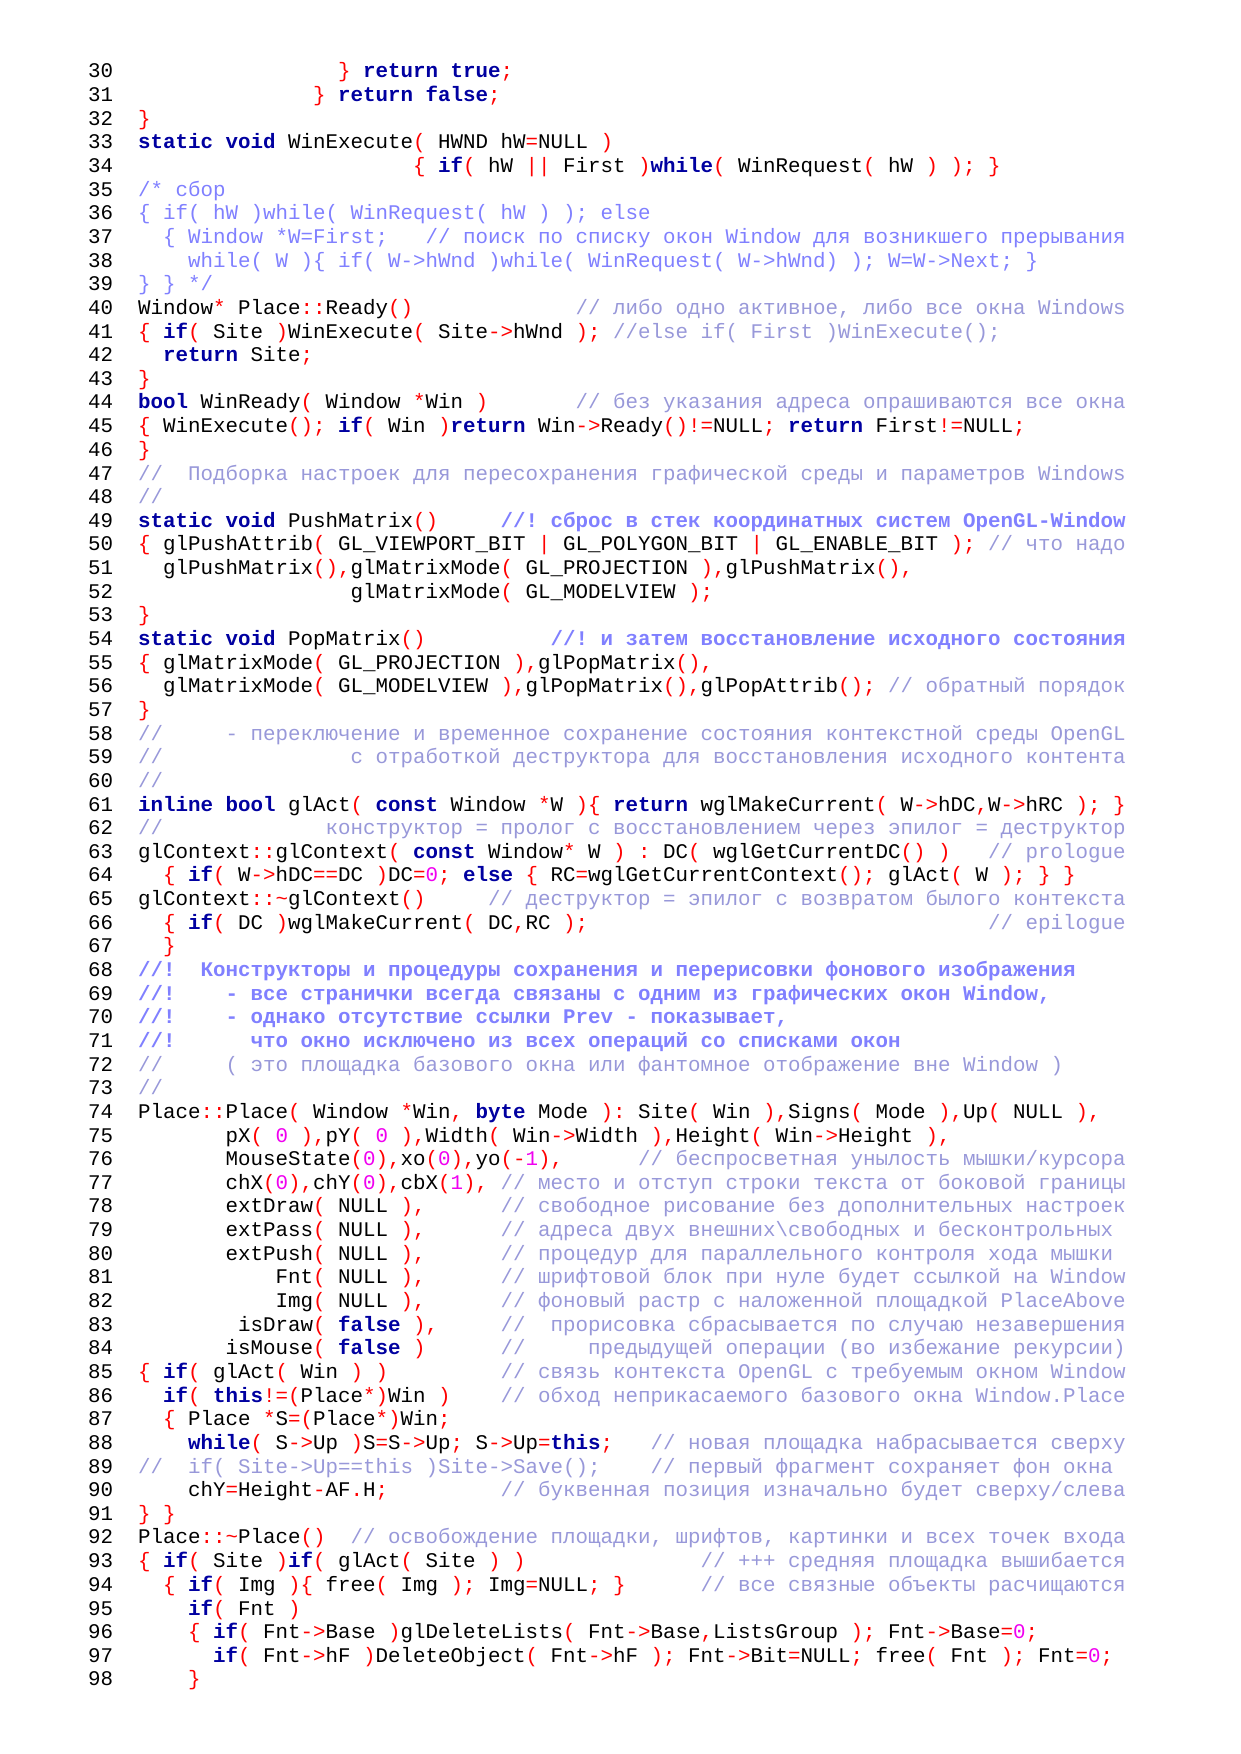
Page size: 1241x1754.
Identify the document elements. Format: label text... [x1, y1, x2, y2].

subtitle 48 // [75, 486, 1181, 510]
subtitle 74 Place::Place( Window *Win, byte Mode ): Site( Win ),Signs( Mode ),Up( NULL ), [450, 1101, 538, 1124]
subtitle 69 //! - все странички всегда связаны с одним из графических окон Window, [75, 983, 1181, 1006]
subtitle 34 { if( hW || First )while( WinRequest( hW ) ); } [638, 155, 738, 179]
subtitle 52 glMatrixMode( GL_MODELVIEW ); [75, 581, 350, 604]
subtitle 40 Window* Place::Ready() // либо одно активное, либо все окна Windows [75, 297, 138, 321]
subtitle 97 if( Fnt->hF )DeleteObject( Fnt->hF ); Fnt->Bit=NULL; free( Fnt ); Fnt=0; [1075, 1645, 1181, 1668]
subtitle 45 { WinExecute(); if( Win )return Win->Ready()!=NULL; return First!=NULL; [1013, 415, 1181, 439]
subtitle 53 } [75, 604, 1181, 628]
subtitle 42 return Site; [75, 344, 250, 368]
subtitle 76 MouseState(0),xo(0),yo(-1), // беспросветная унылость мышки/курсора [75, 1148, 225, 1172]
subtitle 76 MouseState(0),xo(0),yo(-1), // беспросветная унылость мышки/курсора [500, 1148, 1181, 1172]
subtitle 87 { Place *S=(Place*)Win; [438, 1408, 1181, 1432]
subtitle 62 // конструктор = пролог с восстановлением через эпилог = деструктор [75, 817, 1181, 841]
subtitle 35 /* сбор [75, 179, 1181, 202]
subtitle 71 //! что окно исключено из всех операций со списками окон [75, 1030, 1181, 1054]
subtitle 83 isDraw( false ), // прорисовка сбрасывается по случаю незавершения [75, 1314, 238, 1337]
subtitle 55 { glMatrixMode( GL_PROJECTION ),glPopMatrix(), [675, 652, 1181, 675]
subtitle 52 glMatrixMode( GL_MODELVIEW ); [688, 581, 1181, 604]
subtitle 94 { if( Img ){ free( Img ); Img=NULL; } // все связные объекты расчищаются [75, 1574, 238, 1597]
subtitle 60 // [75, 770, 1181, 793]
subtitle 97 if( Fnt->hF )DeleteObject( Fnt->hF ); Fnt->Bit=NULL; free( Fnt ); Fnt=0; [75, 1645, 263, 1668]
subtitle 81 Fnt( NULL ), // шрифтовой блок при нуле будет ссылкой на Window [400, 1266, 1181, 1290]
subtitle 87 { Place *S=(Place*)Win; [288, 1408, 313, 1432]
subtitle 75 pX( 0 ),pY( 0 ),Width( Win->Width ),Height( Win->Height ), [75, 1124, 1181, 1148]
subtitle 80 extPush( NULL ), // процедур для параллельного контроля хода мышки [400, 1243, 1181, 1266]
subtitle 92 Place::~Place() // освобождение площадки, шрифтов, картинки и всех точек входа [300, 1527, 1181, 1550]
subtitle 67 } [75, 935, 1181, 959]
subtitle 34 { if( hW || First )while( WinRequest( hW ) ); } [75, 155, 488, 179]
subtitle 66 { if( DC )wglMakeCurrent( DC,RC ); // epilogue [75, 912, 238, 935]
subtitle 40 Window* Place::Ready() // либо одно активное, либо все окна Windows [388, 297, 1181, 321]
subtitle 77 chX(0),chY(0),cbX(1), // место и отступ строки текста от боковой границы [75, 1172, 225, 1196]
subtitle 73 // [75, 1077, 1181, 1101]
subtitle 58 // - переключение и временное сохранение состояния контекстной среды OpenGL [75, 723, 1181, 746]
subtitle 57 } [75, 699, 1181, 723]
subtitle 51 glPushMatrix(),glMatrixMode( GL_PROJECTION ),glPushMatrix(), [75, 557, 163, 581]
subtitle 56 glMatrixMode( GL_MODELVIEW ),glPopMatrix(),glPopAttrib(); // обратный порядок [75, 675, 163, 699]
subtitle 90 chY=Height-AF.H; // буквенная позиция изначально будет сверху/слева [75, 1479, 188, 1503]
subtitle 63 glContext::glContext( const Window* W ) : DC( wglGetCurrentDC() ) // prologue [388, 841, 488, 864]
subtitle 79 extPass( NULL ), // адреса двух внешних\свободных и бесконтрольных [75, 1219, 225, 1243]
subtitle 83 isDraw( false ), // прорисовка сбрасывается по случаю незавершения [313, 1314, 1181, 1337]
subtitle 70 //! - однако отсутствие ссылки Prev - показывает, [75, 1006, 1181, 1030]
subtitle 33 static void WinExecute( HWND hW=NULL ) [75, 131, 288, 155]
subtitle 33 static void WinExecute( HWND hW=NULL ) [600, 131, 1181, 155]
subtitle 46 } [75, 439, 1181, 462]
subtitle 85 { if( glAct( Win ) ) // связь контекста OpenGL с требуемым окном Window [75, 1361, 213, 1385]
subtitle 42 return Site; [300, 344, 1181, 368]
subtitle 94 { if( Img ){ free( Img ); Img=NULL; } // все связные объекты расчищаются [588, 1574, 1181, 1597]
subtitle 77 chX(0),chY(0),cbX(1), // место и отступ строки текста от боковой границы [438, 1172, 1181, 1196]
subtitle 93 { if( Site )if( glAct( Site ) ) // +++ средняя площадка вышибается [75, 1550, 213, 1574]
subtitle 54 static void PopMatrix() //! и затем восстановление исходного состояния [400, 628, 1181, 652]
subtitle 61 inline bool glAct( const Window *W ){ return wglMakeCurrent( W->hDC,W->hRC ); } [75, 793, 1181, 817]
subtitle 81 Fnt( NULL ), // шрифтовой блок при нуле будет ссылкой на Window [75, 1266, 275, 1290]
subtitle 86 if( this!=(Place*)Win ) // обход неприкасаемого базового окна Window.Place [438, 1385, 1181, 1408]
subtitle 51 glPushMatrix(),glMatrixMode( GL_PROJECTION ),glPushMatrix(), [875, 557, 1181, 581]
subtitle 49 static void PushMatrix() //! сброс в стек координатных систем OpenGL-Window [413, 510, 1181, 533]
subtitle 59 // с отработкой деструктора для восстановления исходного контента [75, 746, 1181, 770]
subtitle 93 { if( Site )if( glAct( Site ) ) // +++ средняя площадка вышибается [488, 1550, 1181, 1574]
subtitle 32 } [75, 108, 1181, 131]
subtitle 91 } } [75, 1503, 1181, 1527]
subtitle 43 } [75, 368, 1181, 392]
subtitle 30 } return true; [75, 61, 1181, 84]
subtitle 89 // if( Site->Up==this )Site->Save(); // первый фрагмент сохраняет фон окна [75, 1456, 1181, 1479]
subtitle 68 //! Конструкторы и процедуры сохранения и перерисовки фонового изображения [75, 959, 1181, 983]
subtitle 88 while( S->Up )S=S->Up; S->Up=this; // новая площадка набрасывается сверху [538, 1432, 1181, 1456]
subtitle 31 } return false; [75, 84, 1181, 108]
subtitle 82 Img( NULL ), // фоновый растр с наложенной площадкой PlaceAbove [400, 1290, 1181, 1314]
subtitle 44 bool WinReady( Window *Win ) // без указания адреса опрашиваются все окна [475, 392, 1181, 415]
subtitle 64 { if( W->hDC==DC )DC=0; else { RC=wglGetCurrentContext(); glAct( W ); } } [75, 864, 1181, 888]
subtitle 36 { if( hW )while( WinRequest( hW ) ); else [75, 202, 1181, 226]
subtitle 44 bool WinReady( Window *Win ) // без указания адреса опрашиваются все окна [75, 392, 200, 415]
subtitle 41 { if( Site )WinExecute( Site->hWnd ); //else if( First )WinExecute(); [75, 321, 213, 344]
subtitle 45 { WinExecute(); if( Win )return Win->Ready()!=NULL; return First!=NULL; [763, 415, 875, 439]
subtitle 49 static void PushMatrix() //! сброс в стек координатных систем OpenGL-Window [75, 510, 288, 533]
subtitle 65 glContext::~glContext() // деструктор = эпилог с возвратом былого контекста [400, 888, 1181, 912]
subtitle 38 while( W ){ if( W->hWnd )while( WinRequest( W->hWnd) ); W=W->Next; } [75, 250, 1181, 273]
subtitle 90 chY=Height-AF.H; // буквенная позиция изначально будет сверху/слева [375, 1479, 1181, 1503]
subtitle 45 { WinExecute(); if( Win )return Win->Ready()!=NULL; return First!=NULL; [75, 415, 163, 439]
subtitle 98 } [75, 1668, 1181, 1692]
subtitle 41 { if( Site )WinExecute( Site->hWnd ); //else if( First )WinExecute(); [575, 321, 1181, 344]
subtitle 96 { if( Fnt->Base )glDeleteLists( Fnt->Base,ListsGroup ); Fnt->Base=0; [1000, 1621, 1181, 1645]
subtitle 87 { Place *S=(Place*)Win; [375, 1408, 400, 1432]
subtitle 87 { Place *S=(Place*)Win; [75, 1408, 188, 1432]
subtitle 37 { Window *W=First; // поиск по списку окон Window для возникшего прерывания [75, 226, 1181, 250]
subtitle 84 isMouse( false ) // предыдущей операции (во избежание рекурсии) [75, 1337, 1181, 1361]
subtitle 63 glContext::glContext( const Window* W ) : DC( wglGetCurrentDC() ) // prologue [900, 841, 1181, 864]
subtitle 34 { if( hW || First )while( WinRequest( hW ) ); } [925, 155, 1181, 179]
subtitle 86 if( this!=(Place*)Win ) // обход неприкасаемого базового окна Window.Place [75, 1385, 300, 1408]
subtitle 78 extDraw( NULL ), // свободное рисование без дополнительных настроек [400, 1196, 1181, 1219]
subtitle 95 if( Fnt ) [75, 1597, 1181, 1621]
subtitle 56 glMatrixMode( GL_MODELVIEW ),glPopMatrix(),glPopAttrib(); // обратный порядок [838, 675, 1181, 699]
subtitle 45 { WinExecute(); if( Win )return Win->Ready()!=NULL; return First!=NULL; [288, 415, 388, 439]
subtitle 85 { if( glAct( Win ) ) // связь контекста OpenGL с требуемым окном Window [350, 1361, 1181, 1385]
subtitle 78 extDraw( NULL ), // свободное рисование без дополнительных настроек [75, 1196, 225, 1219]
subtitle 74 Place::Place( Window *Win, byte Mode ): Site( Win ),Signs( Mode ),Up( NULL ), [1075, 1101, 1181, 1124]
subtitle 54 static void PopMatrix() //! и затем восстановление исходного состояния [75, 628, 288, 652]
subtitle 80 extPush( NULL ), // процедур для параллельного контроля хода мышки [75, 1243, 225, 1266]
subtitle 82 Img( NULL ), // фоновый растр с наложенной площадкой PlaceAbove [75, 1290, 275, 1314]
subtitle 66 { if( DC )wglMakeCurrent( DC,RC ); // epilogue [563, 912, 1181, 935]
subtitle 93 { if( Site )if( glAct( Site ) ) // +++ средняя площадка вышибается [275, 1550, 338, 1574]
subtitle 88 while( S->Up )S=S->Up; S->Up=this; // новая площадка набрасывается сверху [75, 1432, 275, 1456]
subtitle 39 } } */ [75, 273, 1181, 297]
subtitle 55 { glMatrixMode( GL_PROJECTION ),glPopMatrix(), [75, 652, 163, 675]
subtitle 45 { WinExecute(); if( Win )return Win->Ready()!=NULL; return First!=NULL; [438, 415, 538, 439]
subtitle 50 { glPushAttrib( GL_VIEWPORT_BIT | GL_POLYGON_BIT | GL_ENABLE_BIT ); // что надо [75, 533, 1181, 557]
subtitle 72 // ( это площадка базового окна или фантомное отображение вне Window ) [75, 1054, 1181, 1077]
subtitle 96 { if( Fnt->Base )glDeleteLists( Fnt->Base,ListsGroup ); Fnt->Base=0; [75, 1621, 263, 1645]
subtitle 47 // Подборка настроек для пересохранения графической среды и параметров Windows [75, 462, 1181, 486]
subtitle 79 extPass( NULL ), // адреса двух внешних\свободных и бесконтрольных [400, 1219, 1181, 1243]
